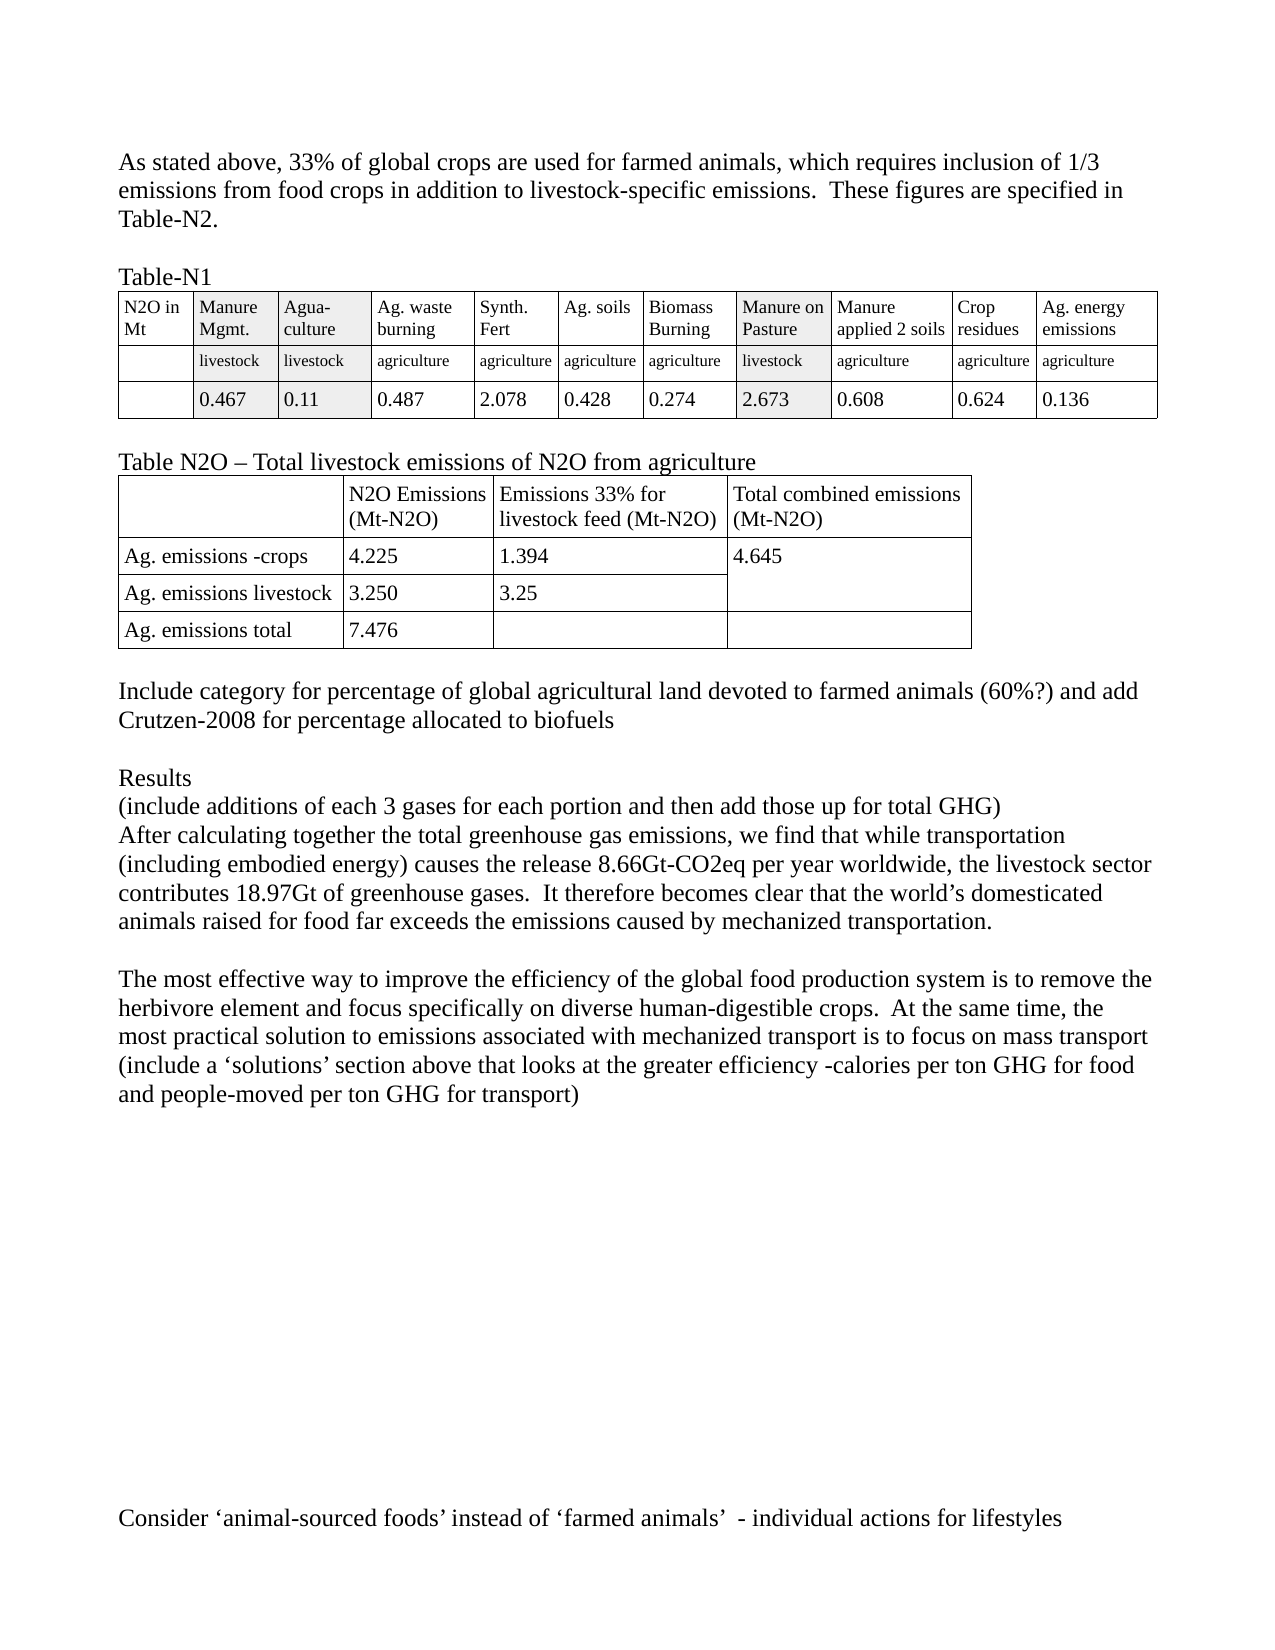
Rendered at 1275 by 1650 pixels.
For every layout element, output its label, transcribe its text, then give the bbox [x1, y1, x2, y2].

table_cell livestock [194, 346, 278, 381]
table_cell 2.078 [475, 382, 558, 418]
table_cell 0.136 [1037, 382, 1157, 418]
table_cell 1.394 [494, 538, 727, 574]
table_cell livestock [279, 346, 371, 381]
table_cell livestock [737, 346, 831, 381]
table_cell 0.487 [372, 382, 474, 418]
table_header Biomass Burning [644, 292, 736, 345]
text After calculating together the total greenhouse gas emissions, we find that while transportation (including embodied energy) causes the release 8.66Gt-CO2eq per year worldwide, the livestock sector contributes 18.97Gt of greenhouse gases. It therefore becomes clear that the world’s domesticated animals raised for food far exceeds the emissions caused by mechanized transportation. [118, 820, 1157, 935]
table_cell agriculture [475, 346, 558, 381]
text The most effective way to improve the efficiency of the global food production system is to remove the herbivore element and focus specifically on diverse human-digestible crops. At the same time, the most practical solution to emissions associated with mechanized transport is to focus on mass transport (include a ‘solutions’ section above that looks at the greater efficiency -calories per ton GHG for food and people-moved per ton GHG for transport) [118, 964, 1157, 1108]
table_cell agriculture [644, 346, 736, 381]
table_cell [119, 382, 193, 418]
table_header Crop residues [953, 292, 1036, 345]
table_cell agriculture [559, 346, 643, 381]
table_cell 0.608 [832, 382, 952, 418]
table_cell 7.476 [344, 612, 493, 648]
table_header Ag. soils [559, 292, 643, 345]
table_cell 0.467 [194, 382, 278, 418]
table_cell [494, 612, 727, 648]
table_cell [728, 612, 971, 648]
table_cell Ag. emissions livestock [119, 575, 343, 611]
table_cell agriculture [1037, 346, 1157, 381]
table_cell 0.624 [953, 382, 1036, 418]
table_cell Ag. emissions total [119, 612, 343, 648]
table_cell Ag. emissions -crops [119, 538, 343, 574]
table_header Ag. waste burning [372, 292, 474, 345]
table_cell 3.250 [344, 575, 493, 611]
table_cell agriculture [372, 346, 474, 381]
table_header Synth. Fert [475, 292, 558, 345]
text As stated above, 33% of global crops are used for farmed animals, which requires inclusion of 1/3 emissions from food crops in addition to livestock-specific emissions. These figures are specified in Table-N2. [118, 147, 1157, 233]
table_cell 0.274 [644, 382, 736, 418]
table_header Total combined emissions (Mt-N2O) [728, 476, 971, 537]
table_cell 0.11 [279, 382, 371, 418]
table_cell [119, 346, 193, 381]
table_cell 0.428 [559, 382, 643, 418]
table_header [119, 476, 343, 537]
table_cell agriculture [832, 346, 952, 381]
table_header Manure applied 2 soils [832, 292, 952, 345]
text Results [118, 763, 1157, 791]
table_cell 4.645 [728, 538, 971, 611]
table_cell agriculture [953, 346, 1036, 381]
text Include category for percentage of global agricultural land devoted to farmed animals (60%?) and add Crutzen-2008 for percentage allocated to biofuels [118, 676, 1157, 734]
table_cell 3.25 [494, 575, 727, 611]
table_cell 4.225 [344, 538, 493, 574]
table_header Manure Mgmt. [194, 292, 278, 345]
text (include additions of each 3 gases for each portion and then add those up for total GHG) [118, 791, 1157, 820]
table_header Ag. energy emissions [1037, 292, 1157, 345]
table_header Manure on Pasture [737, 292, 831, 345]
table_header Emissions 33% for livestock feed (Mt-N2O) [494, 476, 727, 537]
table_header Agua-culture [279, 292, 371, 345]
table_cell 2.673 [737, 382, 831, 418]
table_header N2O Emissions (Mt-N2O) [344, 476, 493, 537]
table_header N2O in Mt [119, 292, 193, 345]
text Table N2O – Total livestock emissions of N2O from agriculture [118, 447, 1157, 475]
text Table-N1 [118, 262, 1157, 291]
